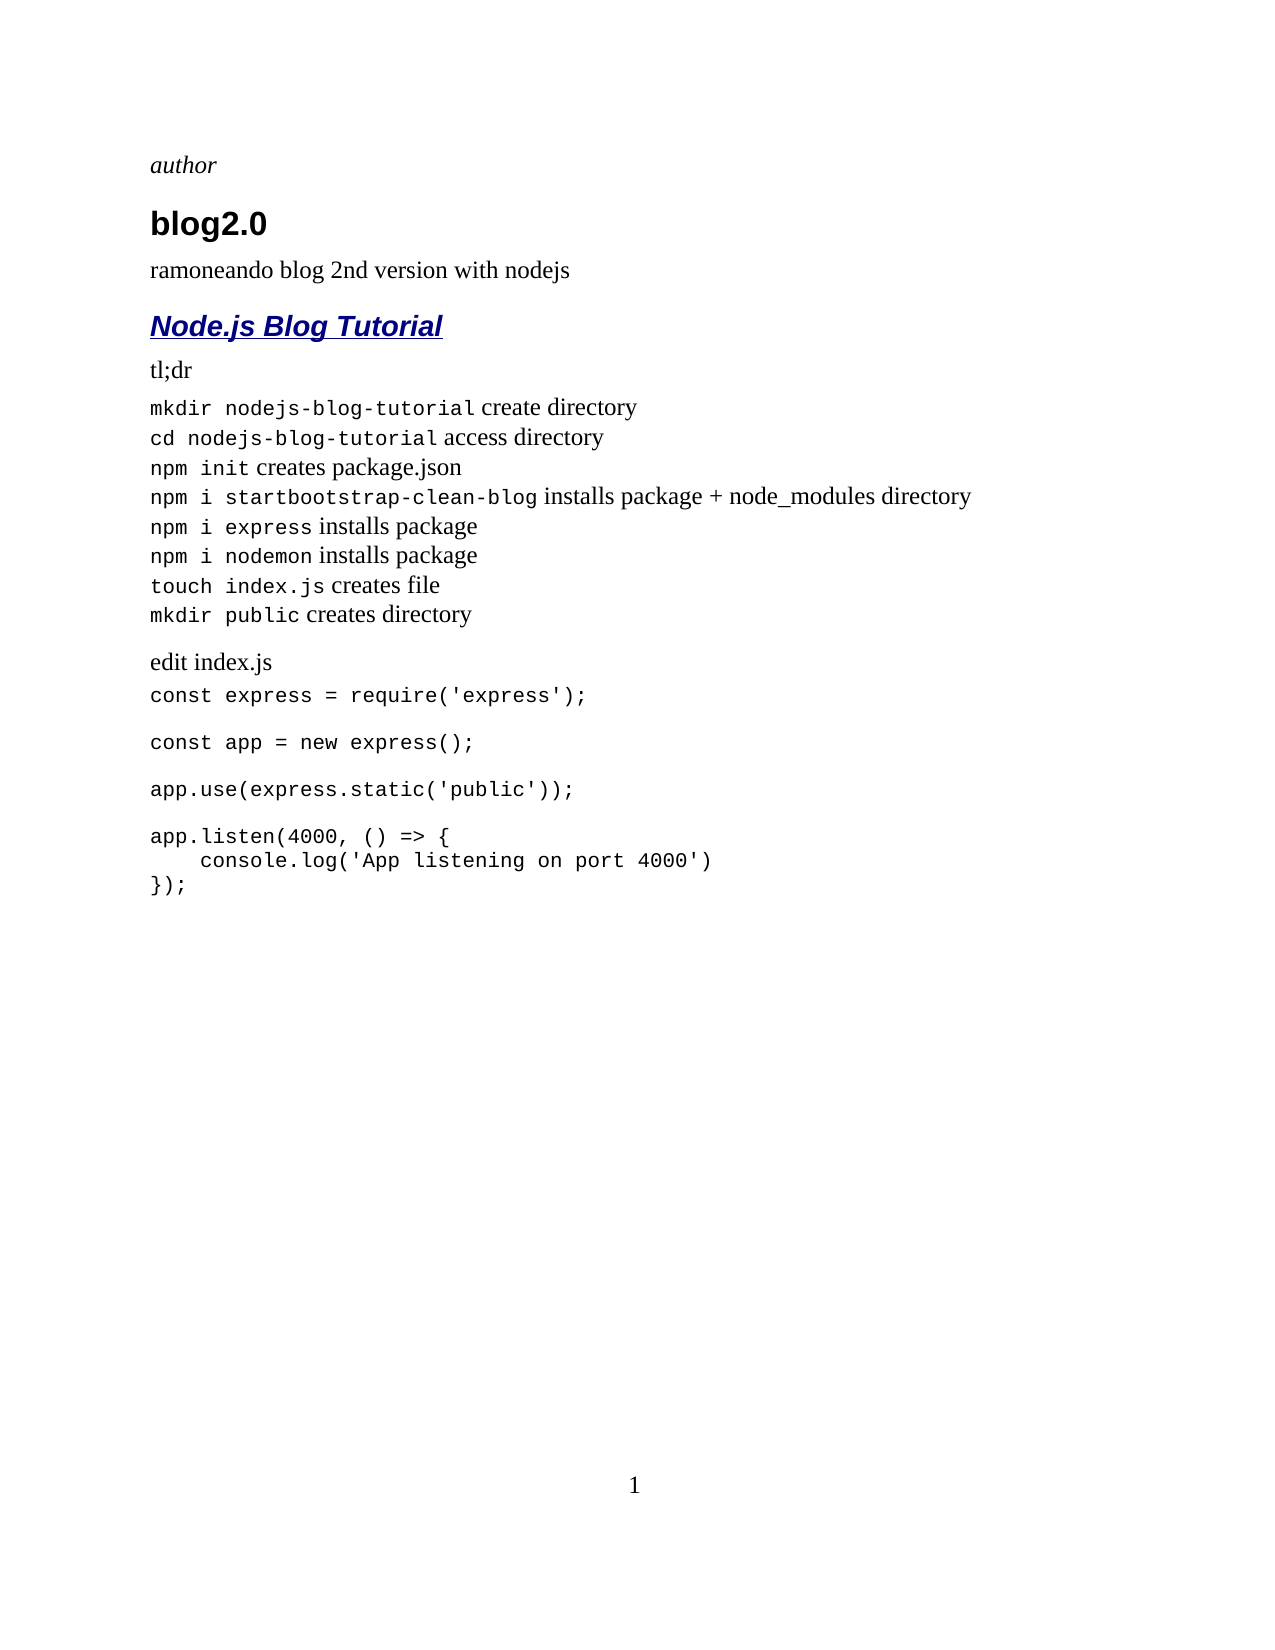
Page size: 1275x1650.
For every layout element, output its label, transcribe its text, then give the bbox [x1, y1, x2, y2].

text }); [150, 874, 1125, 897]
text mkdir nodejs-blog-tutorial create directory cd nodejs-blog-tutorial access directory npm init creates package.json npm i startbootstrap-clean-blog installs package + node_modules directory npm i express installs package npm i nodemon installs package touch index.js creates file mkdir public creates directory [150, 392, 1125, 629]
text tl;dr [150, 355, 1125, 383]
text app.use(express.static('public')); [150, 779, 1125, 803]
text author [150, 150, 1125, 179]
subtitle Node.js Blog Tutorial [150, 309, 1125, 342]
subtitle blog2.0 [150, 204, 1125, 242]
text ramoneando blog 2nd version with nodejs [150, 255, 1125, 284]
text console.log('App listening on port 4000') [150, 850, 1125, 874]
text const app = new express(); [150, 732, 1125, 756]
text app.listen(4000, () => { [150, 827, 1125, 850]
text edit index.js [150, 647, 1125, 676]
text const express = require('express'); [150, 685, 1125, 708]
